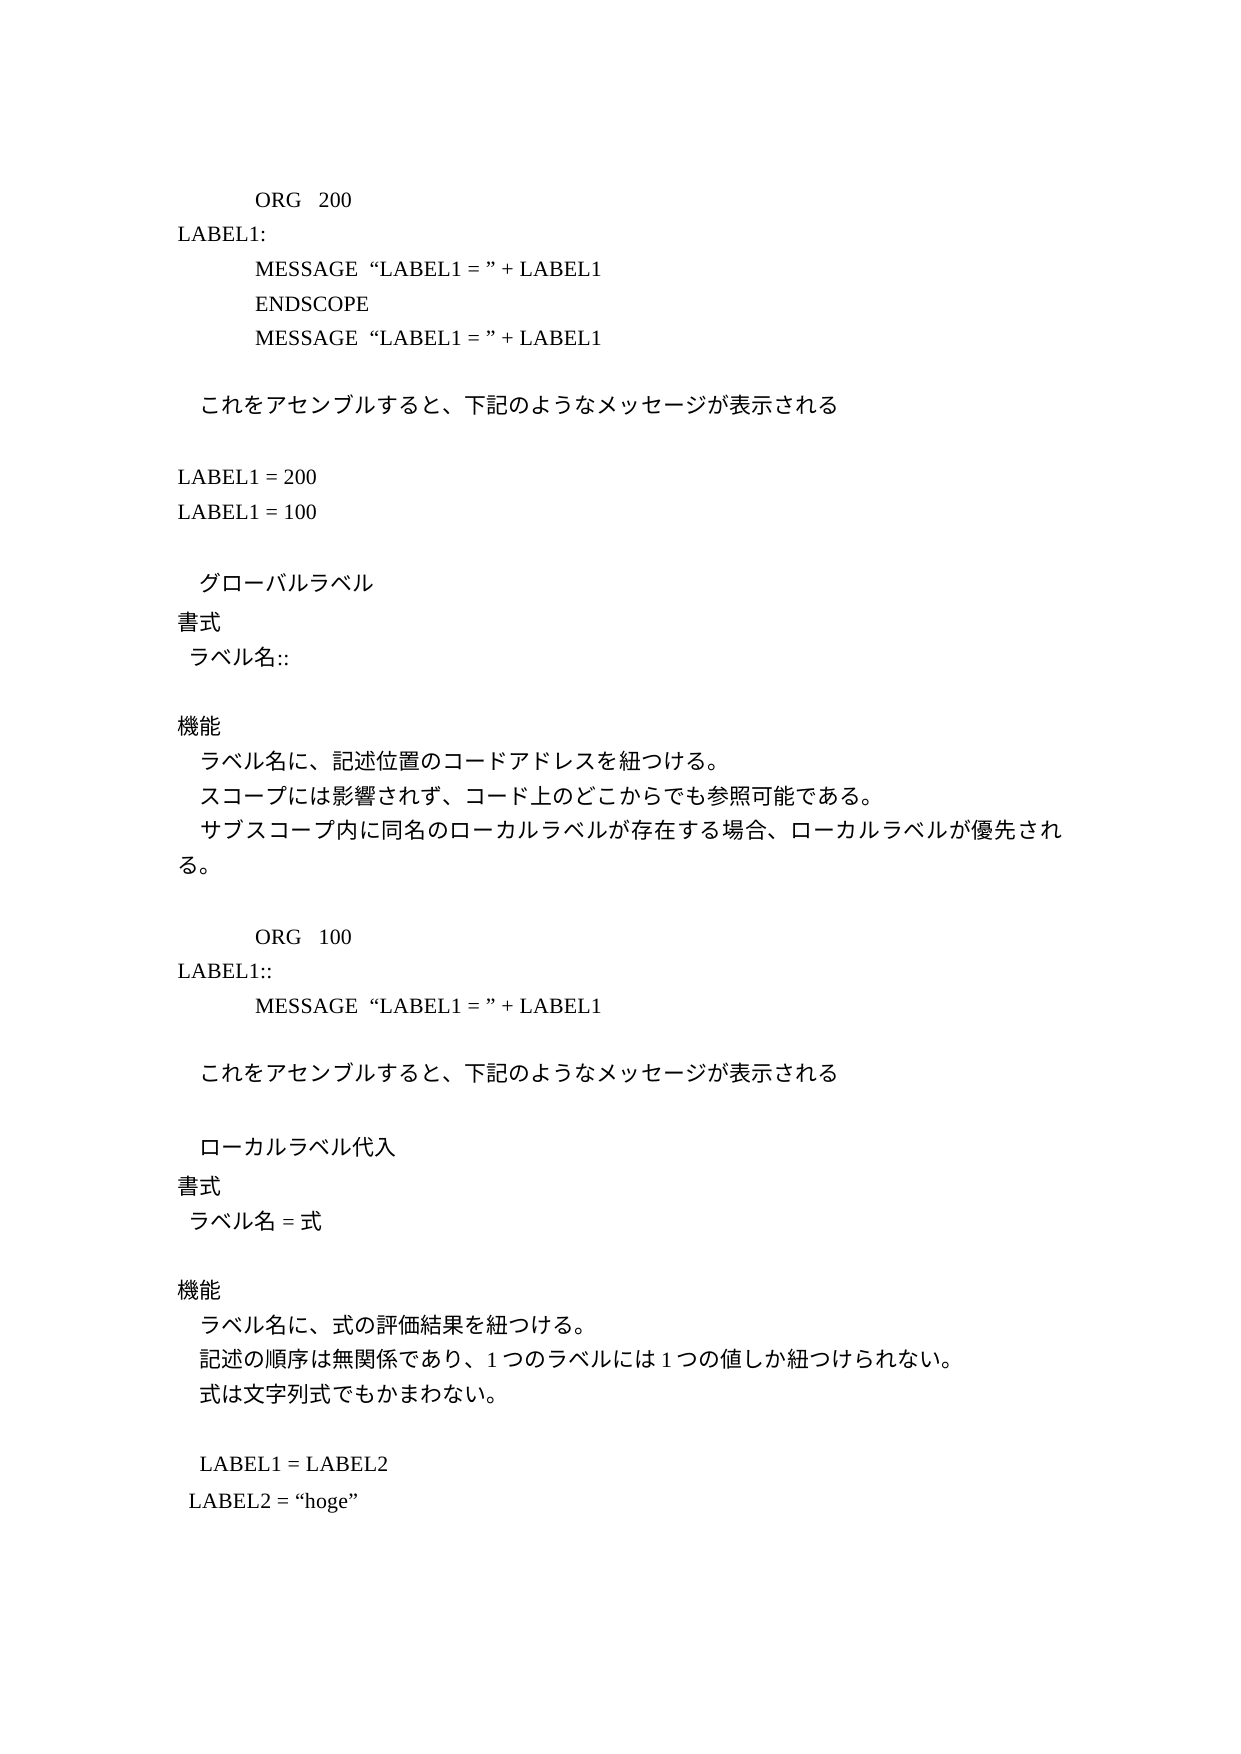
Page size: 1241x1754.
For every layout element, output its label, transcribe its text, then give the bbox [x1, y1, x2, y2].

text LABEL2 = “hoge” [177, 1478, 1063, 1513]
text 記述の順序は無関係であり、1つのラベルには1つの値しか紐つけられない。 [177, 1339, 1063, 1374]
text これをアセンブルすると、下記のようなメッセージが表示される [177, 1053, 1063, 1088]
text MESSAGE “LABEL1 = ” + LABEL1 [255, 984, 1063, 1018]
text ENDSCOPE [255, 281, 1063, 316]
text 書式 [177, 1166, 1063, 1201]
text ラベル名 = 式 [177, 1201, 1063, 1235]
text これをアセンブルすると、下記のようなメッセージが表示される [177, 385, 1063, 420]
text グローバルラベル [199, 563, 1063, 598]
text LABEL1 = 200 [177, 455, 1063, 489]
text LABEL1 = 100 [177, 489, 1063, 524]
text LABEL1: [177, 212, 1063, 247]
text ローカルラベル代入 [199, 1127, 1063, 1162]
text ラベル名に、式の評価結果を紐つける。 [177, 1305, 1063, 1339]
text ORG 100 [255, 914, 1063, 949]
text ラベル名に、記述位置のコードアドレスを紐つける。 [177, 741, 1063, 776]
text 機能 [177, 1270, 1063, 1305]
text サブスコープ内に同名のローカルラベルが存在する場合、ローカルラベルが優先される。 [177, 810, 1063, 880]
text 式は文字列式でもかまわない。 [177, 1374, 1063, 1409]
text MESSAGE “LABEL1 = ” + LABEL1 [255, 316, 1063, 351]
text LABEL1 = LABEL2 [177, 1443, 1063, 1478]
text ラベル名:: [177, 637, 1063, 672]
text 書式 [177, 602, 1063, 637]
text ORG 200 [255, 177, 1063, 212]
text スコープには影響されず、コード上のどこからでも参照可能である。 [177, 776, 1063, 810]
text MESSAGE “LABEL1 = ” + LABEL1 [255, 247, 1063, 281]
text 機能 [177, 706, 1063, 741]
text LABEL1:: [177, 949, 1063, 984]
